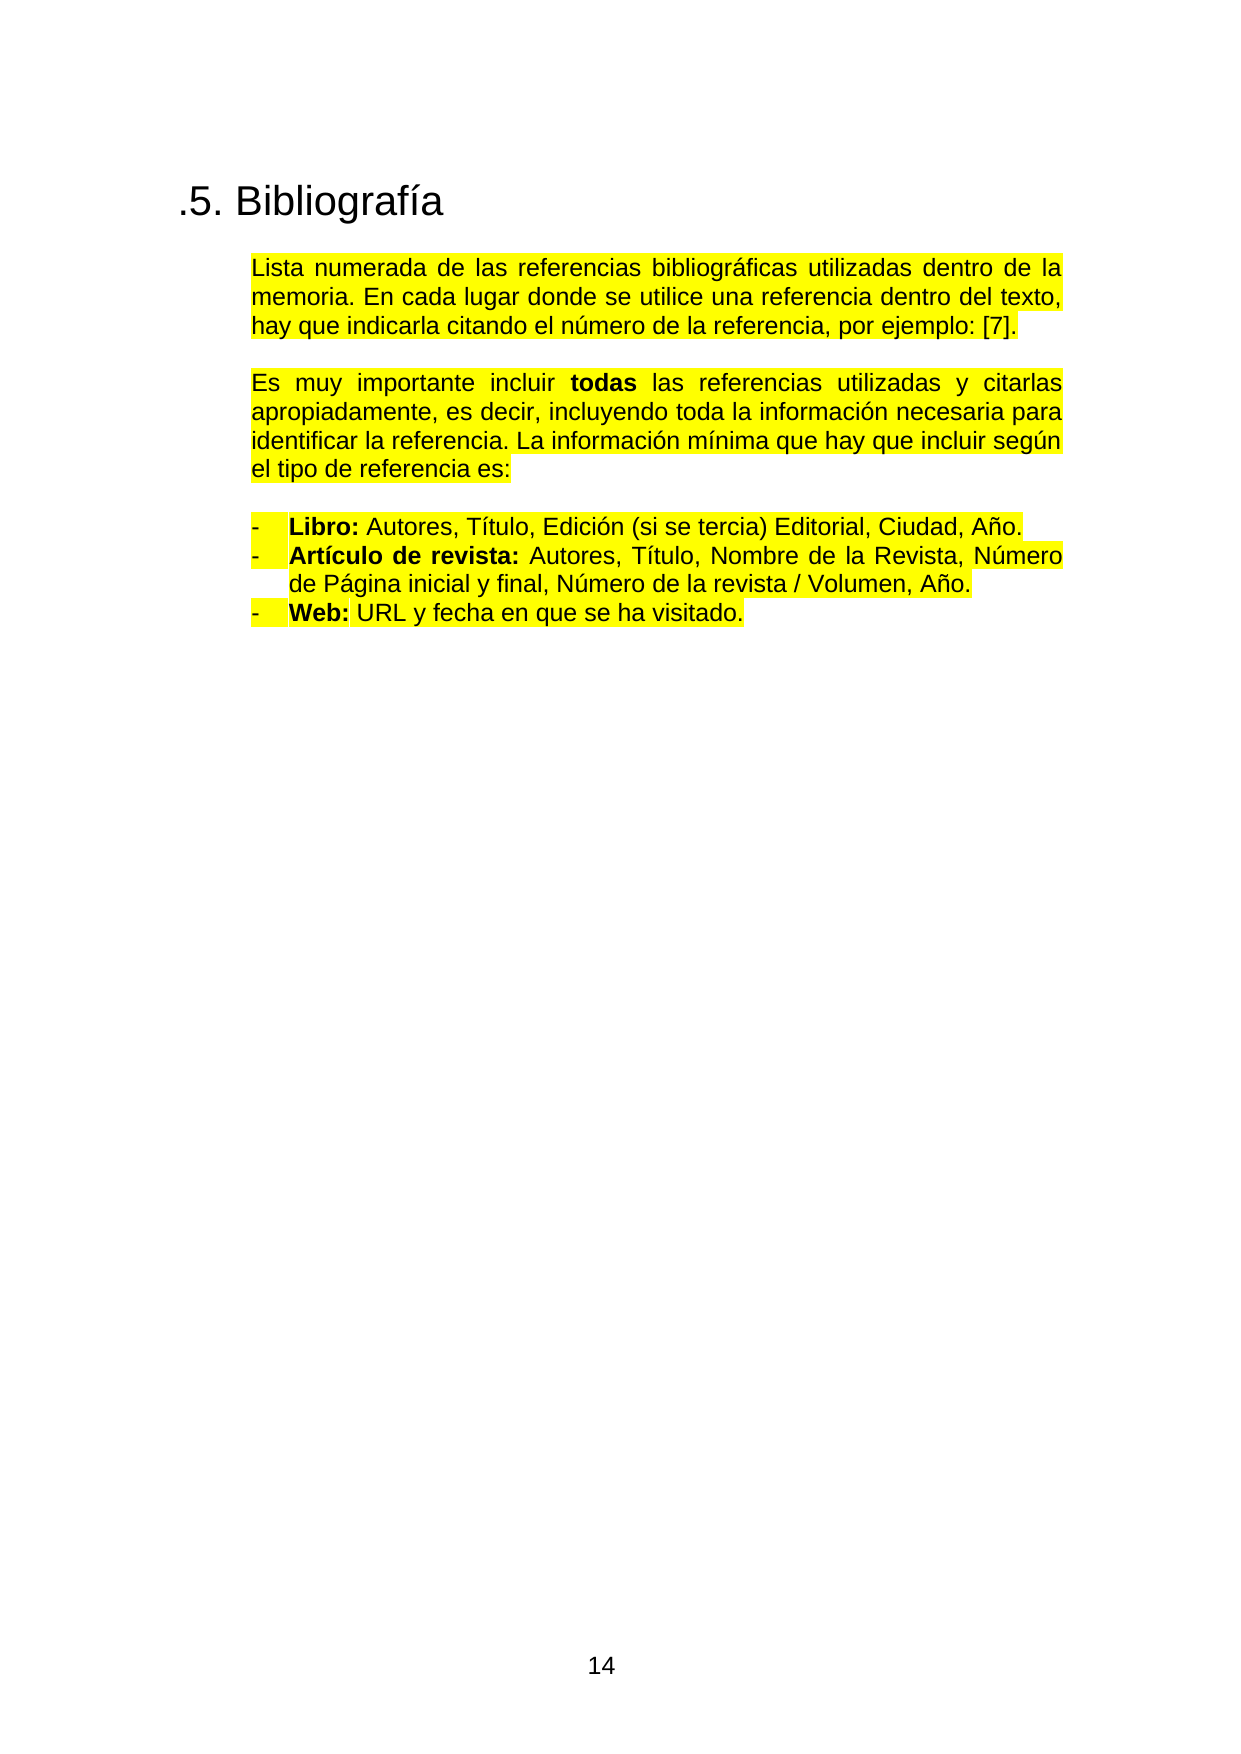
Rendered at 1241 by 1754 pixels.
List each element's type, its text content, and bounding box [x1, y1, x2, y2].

list Web: URL y fecha en que se ha visitado. [288, 598, 1063, 627]
subtitle 5. Bibliografía [177, 176, 1063, 224]
text Lista numerada de las referencias bibliográficas utilizadas dentro de la memoria. En cada lugar donde se utilice una referencia dentro del texto, hay que indicarla citando el número de la referencia, por ejemplo: [7]. [251, 253, 1063, 339]
list Artículo de revista: Autores, Título, Nombre de la Revista, Número de Página inicial y final, Número de la revista / Volumen, Año. [251, 541, 1063, 598]
text Es muy importante incluir todas las referencias utilizadas y citarlas apropiadamente, es decir, incluyendo toda la información necesaria para identificar la referencia. La información mínima que hay que incluir según el tipo de referencia es: [251, 368, 1063, 483]
list Libro: Autores, Título, Edición (si se tercia) Editorial, Ciudad, Año. [288, 512, 1063, 541]
